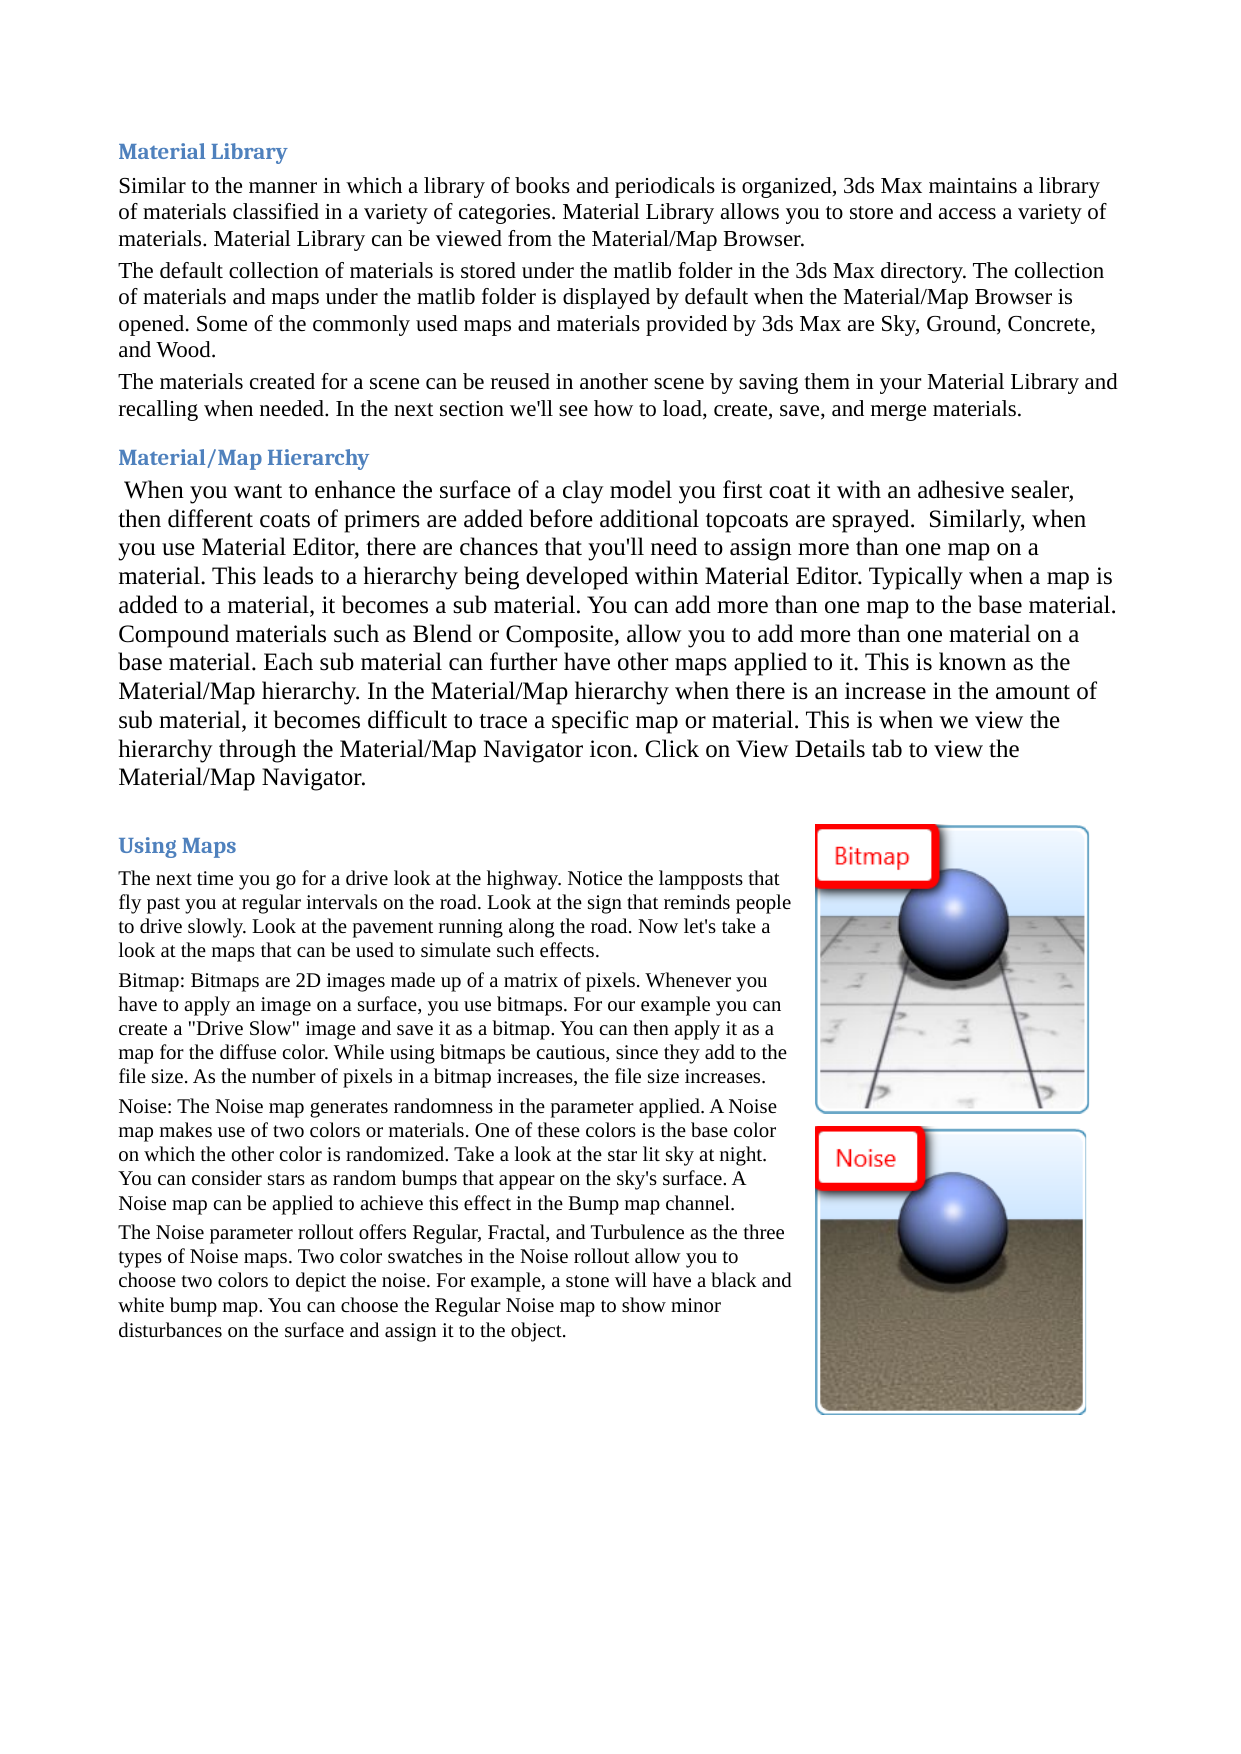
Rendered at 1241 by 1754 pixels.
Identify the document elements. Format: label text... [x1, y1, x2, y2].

text Bitmap: Bitmaps are 2D images made up of a matrix of pixels. Whenever you have to apply an image on a surface, you use bitmaps. For our example you can create a "Drive Slow" image and save it as a bitmap. You can then apply it as a map for the diffuse color. While using bitmaps be cautious, since they add to the file size. As the number of pixels in a bitmap increases, the file size increases. [118, 968, 815, 1088]
picture [815, 1126, 1087, 1415]
picture [815, 824, 1090, 1114]
text The Noise parameter rollout offers Regular, Fractal, and Turbulence as the three types of Noise maps. Two color swatches in the Noise rollout allow you to choose two colors to depict the noise. For example, a stone will have a black and white bump map. You can choose the Regular Noise map to show minor disturbances on the surface and assign it to the object. [118, 1220, 815, 1343]
text Noise: The Noise map generates randomness in the parameter applied. A Noise map makes use of two colors or materials. One of these colors is the base color on which the other color is randomized. Take a look at the star lit sky at night. You can consider stars as random bumps that appear on the sky's surface. A Noise map can be applied to achieve this effect in the Bump map channel. [118, 1094, 1122, 1214]
text The materials created for a scene can be reused in another scene by saving them in your Material Library and recalling when needed. In the next section we'll see how to load, create, save, and merge materials. [118, 368, 1122, 421]
text When you want to enhance the surface of a clay model you first coat it with an adhesive sealer, then different coats of primers are added before additional topcoats are sprayed. Similarly, when you use Material Editor, there are chances that you'll need to assign more than one map on a material. This leads to a hierarchy being developed within Material Editor. Typically when a map is added to a material, it becomes a sub material. You can add more than one map to the base material. Compound materials such as Blend or Composite, allow you to add more than one material on a base material. Each sub material can further have other maps applied to it. This is known as the Material/Map hierarchy. In the Material/Map hierarchy when there is an increase in the amount of sub material, it becomes difficult to trace a specific map or material. This is when we view the hierarchy through the Material/Map Navigator icon. Click on View Details tab to view the Material/Map Navigator. [118, 475, 1122, 791]
subtitle Material Library [118, 139, 1122, 165]
text The next time you go for a drive look at the highway. Notice the lampposts that fly past you at regular intervals on the road. Look at the sign that reminds people to drive slowly. Look at the pavement running along the road. Now let's take a look at the maps that can be used to simulate such effects. [118, 866, 815, 962]
subtitle Using Maps [118, 833, 815, 859]
text Similar to the manner in which a library of books and periodicals is organized, 3ds Max maintains a library of materials classified in a variety of categories. Material Library allows you to store and access a variety of materials. Material Library can be viewed from the Material/Map Browser. [118, 172, 1122, 251]
subtitle Material/Map Hierarchy [118, 445, 1122, 471]
text The default collection of materials is stored under the matlib folder in the 3ds Max directory. The collection of materials and maps under the matlib folder is displayed by default when the Material/Map Browser is opened. Some of the commonly used maps and materials provided by 3ds Max are Sky, Ground, Concrete, and Wood. [118, 257, 1122, 362]
subtitle [1090, 833, 1122, 859]
